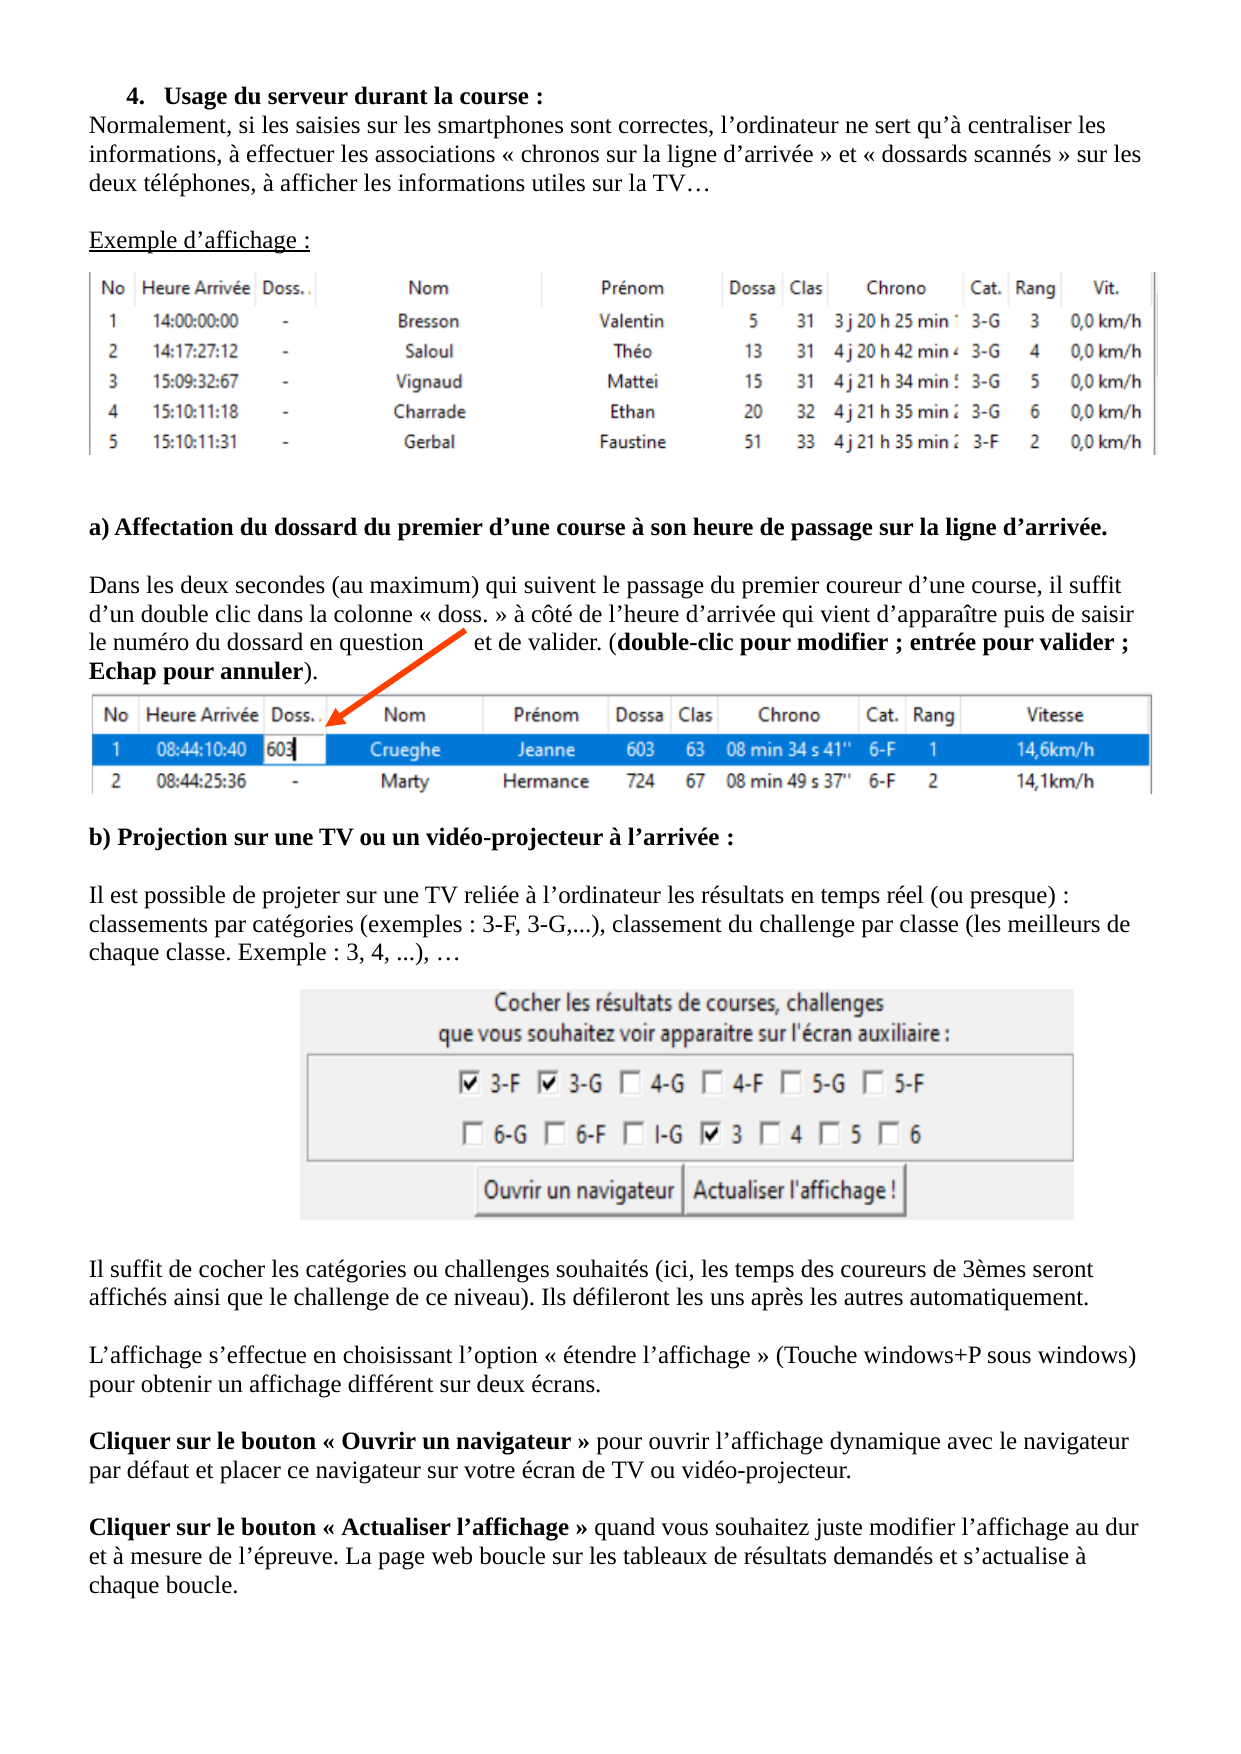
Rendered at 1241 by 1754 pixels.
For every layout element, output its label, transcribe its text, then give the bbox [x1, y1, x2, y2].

picture [91, 692, 1153, 794]
list Usage du serveur durant la course : [126, 81, 1158, 110]
text Dans les deux secondes (au maximum) qui suivent le passage du premier coureur d’une course, il suffit d’un double clic dans la colonne « doss. » à côté de l’heure d’arrivée qui vient d’apparaître puis de saisir le numéro du dossard en question et de valider. (double-clic pour modifier ; entrée pour valider ; Echap pour annuler). [88, 570, 1158, 685]
text Exemple d’affichage : [88, 225, 1158, 254]
text Cliquer sur le bouton « Ouvrir un navigateur » pour ouvrir l’affichage dynamique avec le navigateur par défaut et placer ce navigateur sur votre écran de TV ou vidéo-projecteur. [88, 1426, 1158, 1484]
text Il suffit de cocher les catégories ou challenges souhaités (ici, les temps des coureurs de 3èmes seront affichés ainsi que le challenge de ce niveau). Ils défileront les uns après les autres automatiquement. [88, 1254, 1158, 1311]
text L’affichage s’effectue en choisissant l’option « étendre l’affichage » (Touche windows+P sous windows) pour obtenir un affichage différent sur deux écrans. [88, 1340, 1158, 1397]
text Il est possible de projeter sur une TV reliée à l’ordinateur les résultats en temps réel (ou presque) : classements par catégories (exemples : 3-F, 3-G,...), classement du challenge par classe (les meilleurs de chaque classe. Exemple : 3, 4, ...), … [88, 880, 1158, 966]
text a) Affectation du dossard du premier d’une course à son heure de passage sur la ligne d’arrivée. [88, 512, 1158, 541]
text Cliquer sur le bouton « Actualiser l’affichage » quand vous souhaitez juste modifier l’affichage au dur et à mesure de l’épreuve. La page web boucle sur les tableaux de résultats demandés et s’actualise à chaque boucle. [88, 1512, 1158, 1599]
picture [88, 272, 1158, 455]
text Normalement, si les saisies sur les smartphones sont correctes, l’ordinateur ne sert qu’à centraliser les informations, à effectuer les associations « chronos sur la ligne d’arrivée » et « dossards scannés » sur les deux téléphones, à afficher les informations utiles sur la TV… [88, 110, 1158, 196]
text b) Projection sur une TV ou un vidéo-projecteur à l’arrivée : [88, 822, 1158, 851]
picture [300, 989, 1074, 1220]
